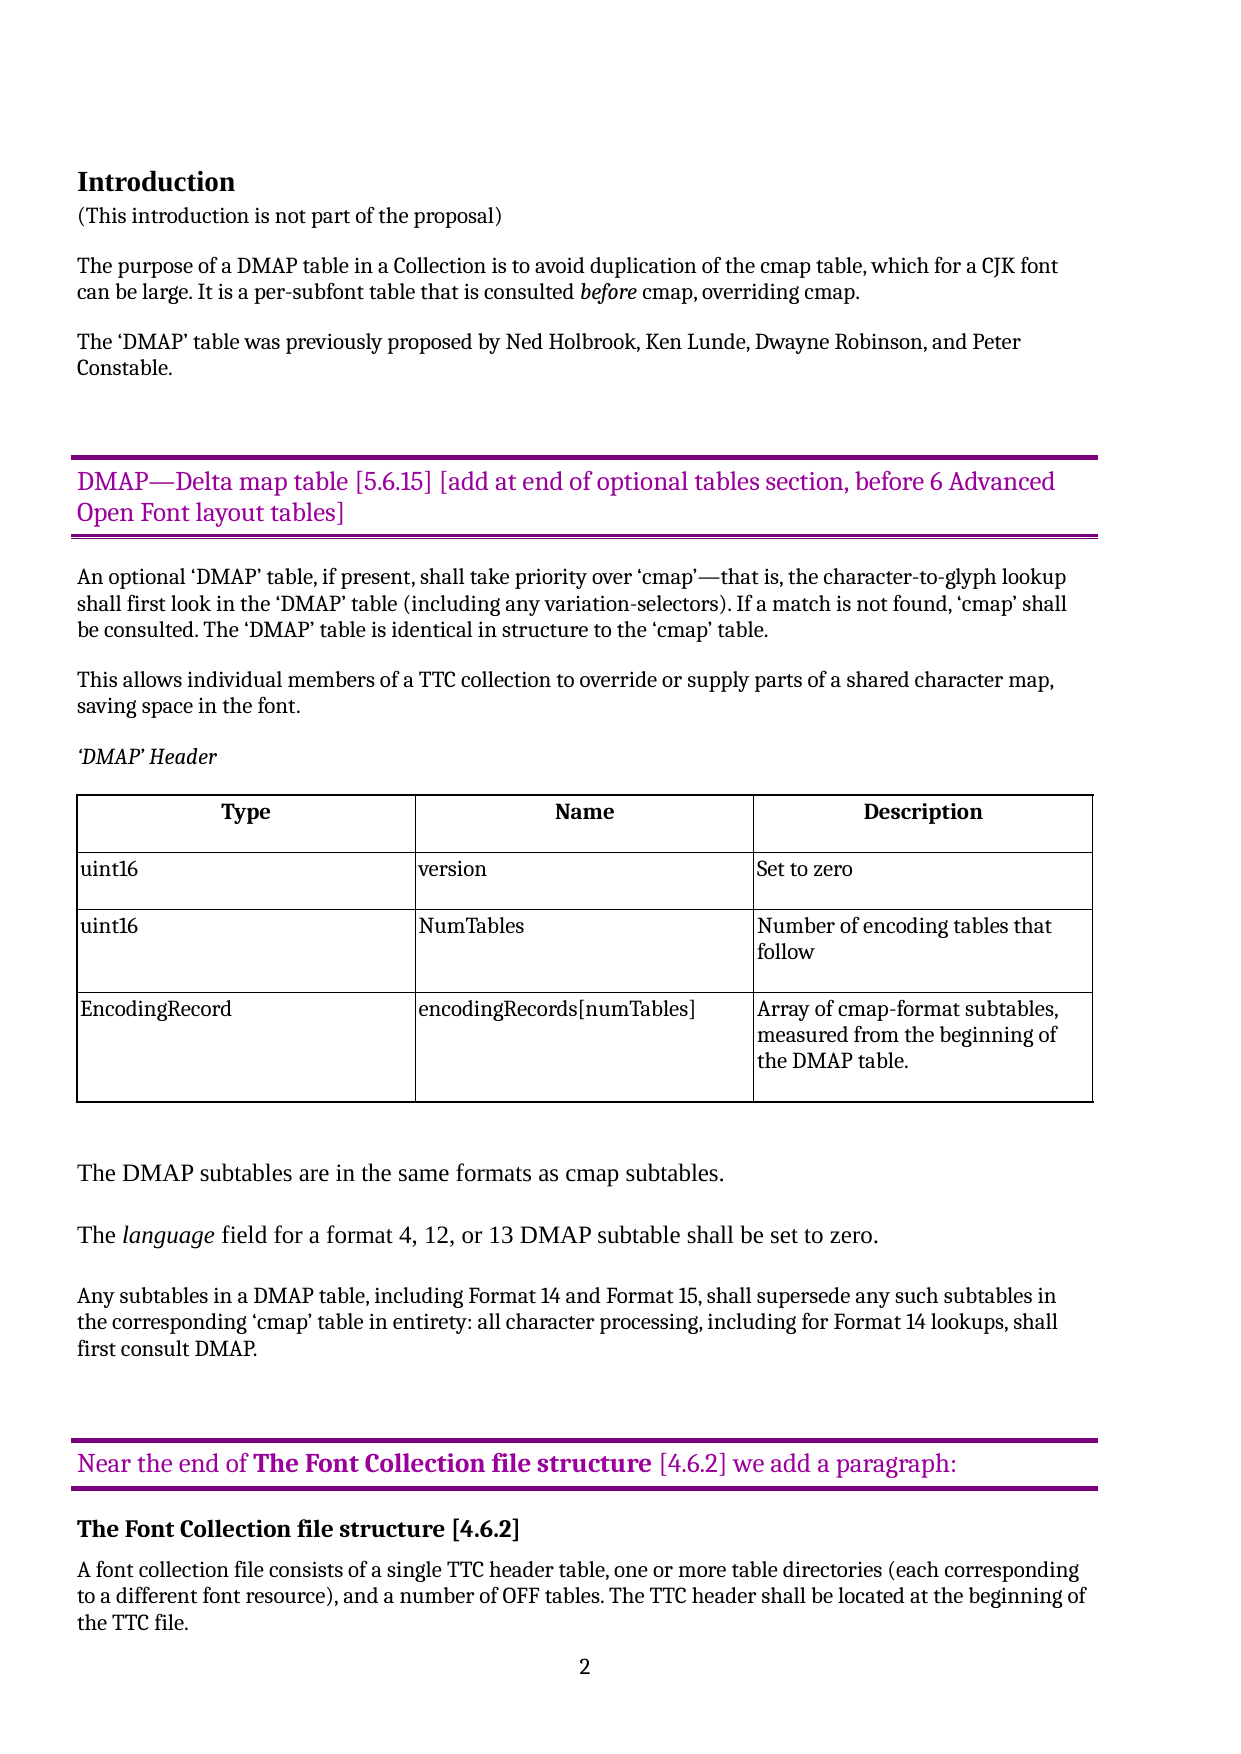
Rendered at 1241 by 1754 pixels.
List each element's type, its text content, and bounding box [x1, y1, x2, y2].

table_cell Set to zero [754, 853, 1092, 908]
table_cell encodingRecords[numTables] [416, 993, 753, 1101]
table_header Description [754, 796, 1092, 852]
text An optional ‘DMAP’ table, if present, shall take priority over ‘cmap’—that is, the character-to-glyph lookup shall first look in the ‘DMAP’ table (including any variation-selectors). If a match is not found, ‘cmap’ shall be consulted. The ‘DMAP’ table is identical in structure to the ‘cmap’ table. [77, 564, 1093, 643]
subtitle Introduction [77, 164, 1093, 197]
table_cell NumTables [416, 910, 753, 992]
text The ‘DMAP’ table was previously proposed by Ned Holbrook, Ken Lunde, Dwayne Robinson, and Peter Constable. [77, 329, 1093, 382]
table_header Name [416, 796, 753, 852]
text Near the end of The Font Collection file structure [4.6.2] we add a paragraph: [71, 1443, 1098, 1486]
text This allows individual members of a TTC collection to override or supply parts of a shared character map, saving space in the font. [77, 667, 1093, 719]
table_cell uint16 [78, 910, 415, 992]
text ‘DMAP’ Header [77, 744, 1093, 771]
text Any subtables in a DMAP table, including Format 14 and Format 15, shall supersede any such subtables in the corresponding ‘cmap’ table in entirety: all character processing, including for Format 14 lookups, shall first consult DMAP. [77, 1283, 1093, 1362]
table_cell Array of cmap-format subtables, measured from the beginning of the DMAP table. [754, 993, 1092, 1101]
table_header Type [78, 796, 415, 852]
text (This introduction is not part of the proposal) [77, 202, 1093, 229]
text The DMAP subtables are in the same formats as cmap subtables. [77, 1158, 1093, 1187]
text A font collection file consists of a single TTC header table, one or more table directories (each corresponding to a different font resource), and a number of OFF tables. The TTC header shall be located at the beginning of the TTC file. [77, 1557, 1093, 1636]
text The purpose of a DMAP table in a Collection is to avoid duplication of the cmap table, which for a CJK font can be large. It is a per-subfont table that is consulted before cmap, overriding cmap. [77, 252, 1093, 305]
text DMAP—Delta map table [5.6.15] [add at end of optional tables section, before 6 Advanced Open Font layout tables] [71, 460, 1098, 534]
table_cell uint16 [78, 853, 415, 908]
table_cell version [416, 853, 753, 908]
text The language field for a format 4, 12, or 13 DMAP subtable shall be set to zero. [77, 1221, 1093, 1249]
table_cell Number of encoding tables that follow [754, 910, 1092, 992]
subtitle The Font Collection file structure [4.6.2] [77, 1515, 1093, 1544]
table_cell EncodingRecord [78, 993, 415, 1101]
